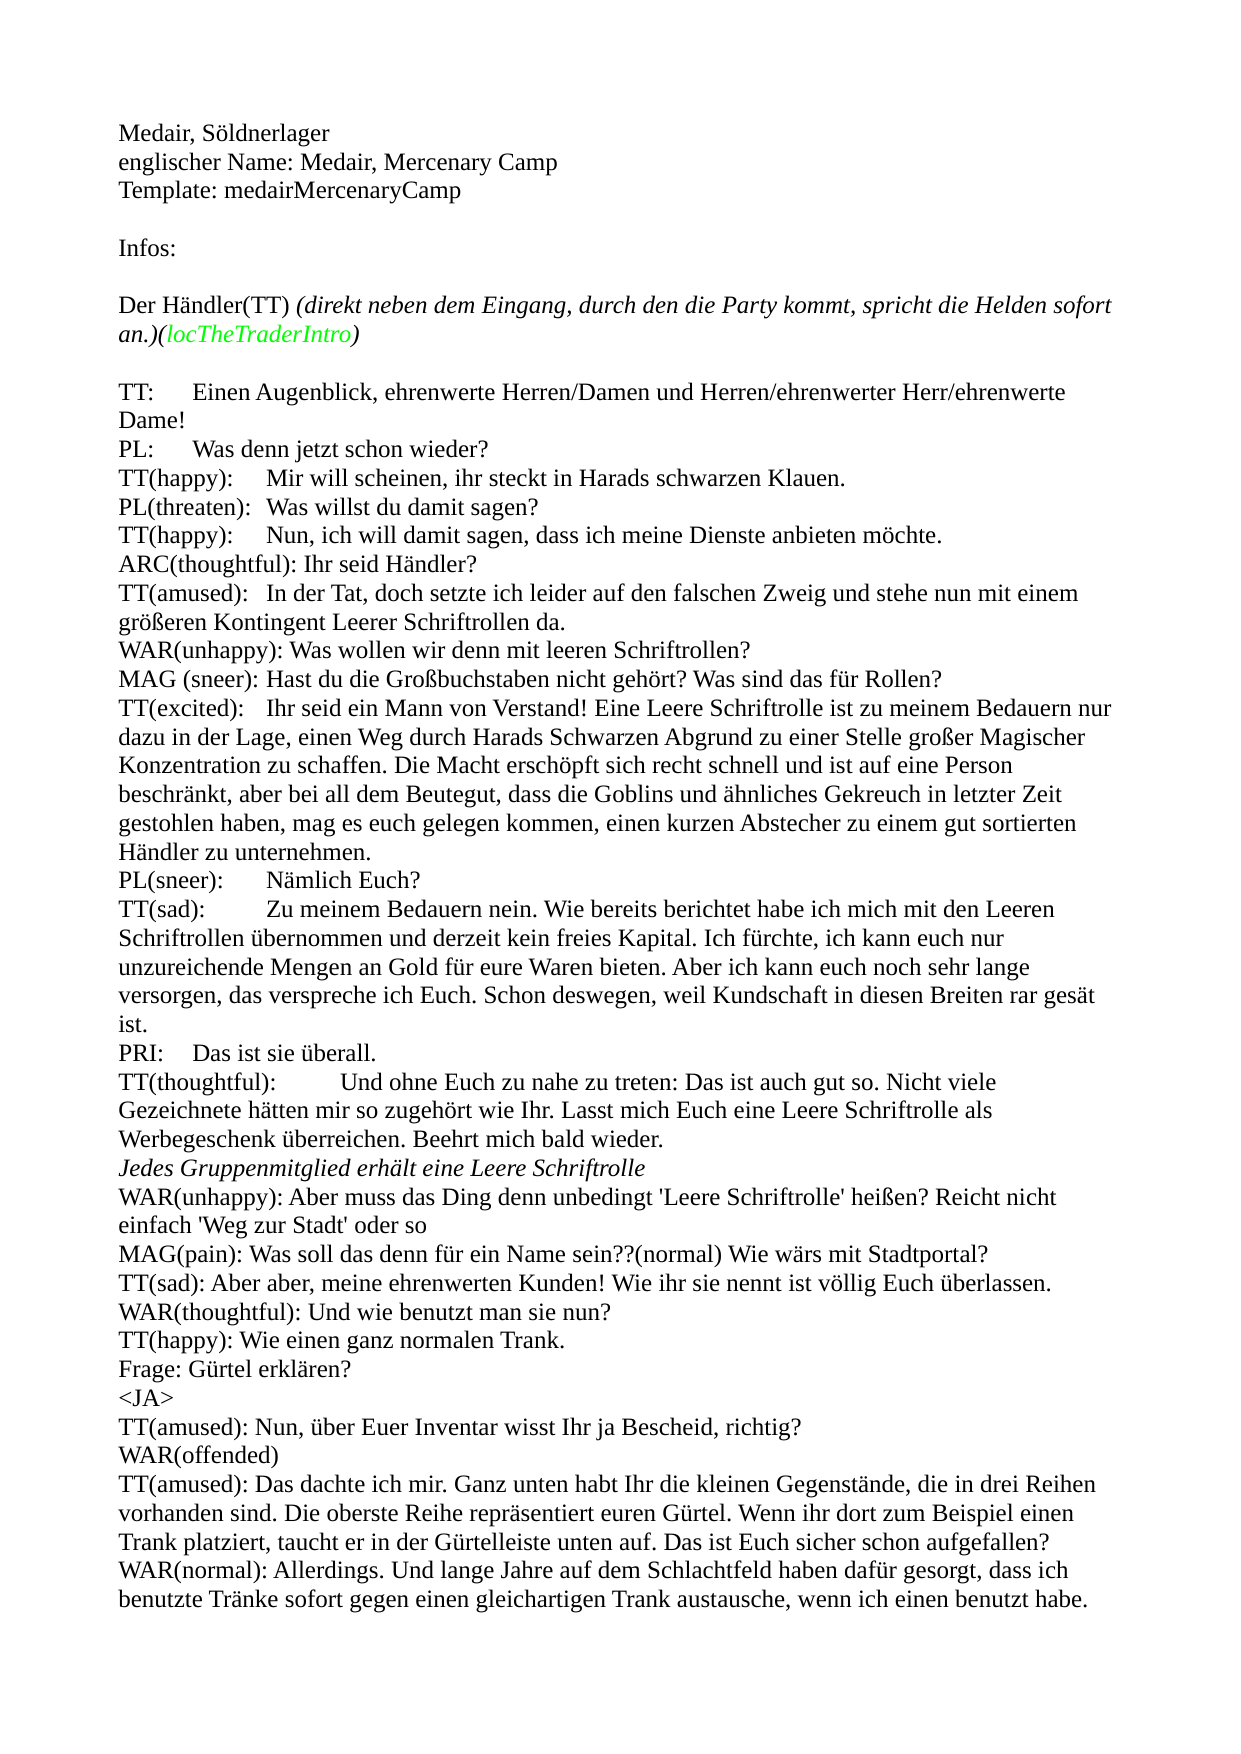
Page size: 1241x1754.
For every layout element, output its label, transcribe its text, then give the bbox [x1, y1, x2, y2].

text ARC(thoughtful): Ihr seid Händler? [118, 549, 1122, 578]
text TT(happy): Nun, ich will damit sagen, dass ich meine Dienste anbieten möchte. [118, 521, 1122, 549]
text PL(threaten): Was willst du damit sagen? [118, 492, 1122, 521]
text Infos: [118, 233, 1122, 262]
text TT(happy): Mir will scheinen, ihr steckt in Harads schwarzen Klauen. [118, 463, 1122, 492]
text TT(sad): Aber aber, meine ehrenwerten Kunden! Wie ihr sie nennt ist völlig Euch überlassen. [118, 1268, 1122, 1297]
text TT(thoughtful): Und ohne Euch zu nahe zu treten: Das ist auch gut so. Nicht viele Gezeichnete hätten mir so zugehört wie Ihr. Lasst mich Euch eine Leere Schriftrolle als Werbegeschenk überreichen. Beehrt mich bald wieder. [118, 1067, 1122, 1153]
text TT: Einen Augenblick, ehrenwerte Herren/Damen und Herren/ehrenwerter Herr/ehrenwerte Dame! [118, 377, 1122, 434]
text TT(happy): Wie einen ganz normalen Trank. [118, 1326, 1122, 1354]
text PL(sneer): Nämlich Euch? [118, 866, 1122, 894]
text WAR(unhappy): Was wollen wir denn mit leeren Schriftrollen? [118, 636, 1122, 664]
text PRI: Das ist sie überall. [118, 1038, 1122, 1067]
text TT(amused): In der Tat, doch setzte ich leider auf den falschen Zweig und stehe nun mit einem größeren Kontingent Leerer Schriftrollen da. [118, 578, 1122, 636]
text MAG(pain): Was soll das denn für ein Name sein??(normal) Wie wärs mit Stadtportal? [118, 1239, 1122, 1268]
text WAR(thoughtful): Und wie benutzt man sie nun? [118, 1297, 1122, 1326]
text WAR(unhappy): Aber muss das Ding denn unbedingt 'Leere Schriftrolle' heißen? Reicht nicht einfach 'Weg zur Stadt' oder so [118, 1182, 1122, 1239]
text TT(amused): Nun, über Euer Inventar wisst Ihr ja Bescheid, richtig? [118, 1412, 1122, 1441]
text PL: Was denn jetzt schon wieder? [118, 434, 1122, 463]
text Der Händler(TT) (direkt neben dem Eingang, durch den die Party kommt, spricht die Helden sofort an.)(locTheTraderIntro) [118, 291, 1122, 348]
text Jedes Gruppenmitglied erhält eine Leere Schriftrolle [118, 1153, 1122, 1182]
text englischer Name: Medair, Mercenary Camp [118, 147, 1122, 176]
text Medair, Söldnerlager [118, 118, 1122, 147]
text TT(amused): Das dachte ich mir. Ganz unten habt Ihr die kleinen Gegenstände, die in drei Reihen vorhanden sind. Die oberste Reihe repräsentiert euren Gürtel. Wenn ihr dort zum Beispiel einen Trank platziert, taucht er in der Gürtelleiste unten auf. Das ist Euch sicher schon aufgefallen? [118, 1469, 1122, 1556]
text Frage: Gürtel erklären? [118, 1354, 1122, 1383]
text <JA> [118, 1383, 1122, 1412]
text WAR(normal): Allerdings. Und lange Jahre auf dem Schlachtfeld haben dafür gesorgt, dass ich benutzte Tränke sofort gegen einen gleichartigen Trank austausche, wenn ich einen benutzt habe. [118, 1556, 1122, 1613]
text TT(sad): Zu meinem Bedauern nein. Wie bereits berichtet habe ich mich mit den Leeren Schriftrollen übernommen und derzeit kein freies Kapital. Ich fürchte, ich kann euch nur unzureichende Mengen an Gold für eure Waren bieten. Aber ich kann euch noch sehr lange versorgen, das verspreche ich Euch. Schon deswegen, weil Kundschaft in diesen Breiten rar gesät ist. [118, 894, 1122, 1038]
text WAR(offended) [118, 1441, 1122, 1469]
text TT(excited): Ihr seid ein Mann von Verstand! Eine Leere Schriftrolle ist zu meinem Bedauern nur dazu in der Lage, einen Weg durch Harads Schwarzen Abgrund zu einer Stelle großer Magischer Konzentration zu schaffen. Die Macht erschöpft sich recht schnell und ist auf eine Person beschränkt, aber bei all dem Beutegut, dass die Goblins und ähnliches Gekreuch in letzter Zeit gestohlen haben, mag es euch gelegen kommen, einen kurzen Abstecher zu einem gut sortierten Händler zu unternehmen. [118, 693, 1122, 866]
text Template: medairMercenaryCamp [118, 176, 1122, 204]
text MAG (sneer): Hast du die Großbuchstaben nicht gehört? Was sind das für Rollen? [118, 664, 1122, 693]
